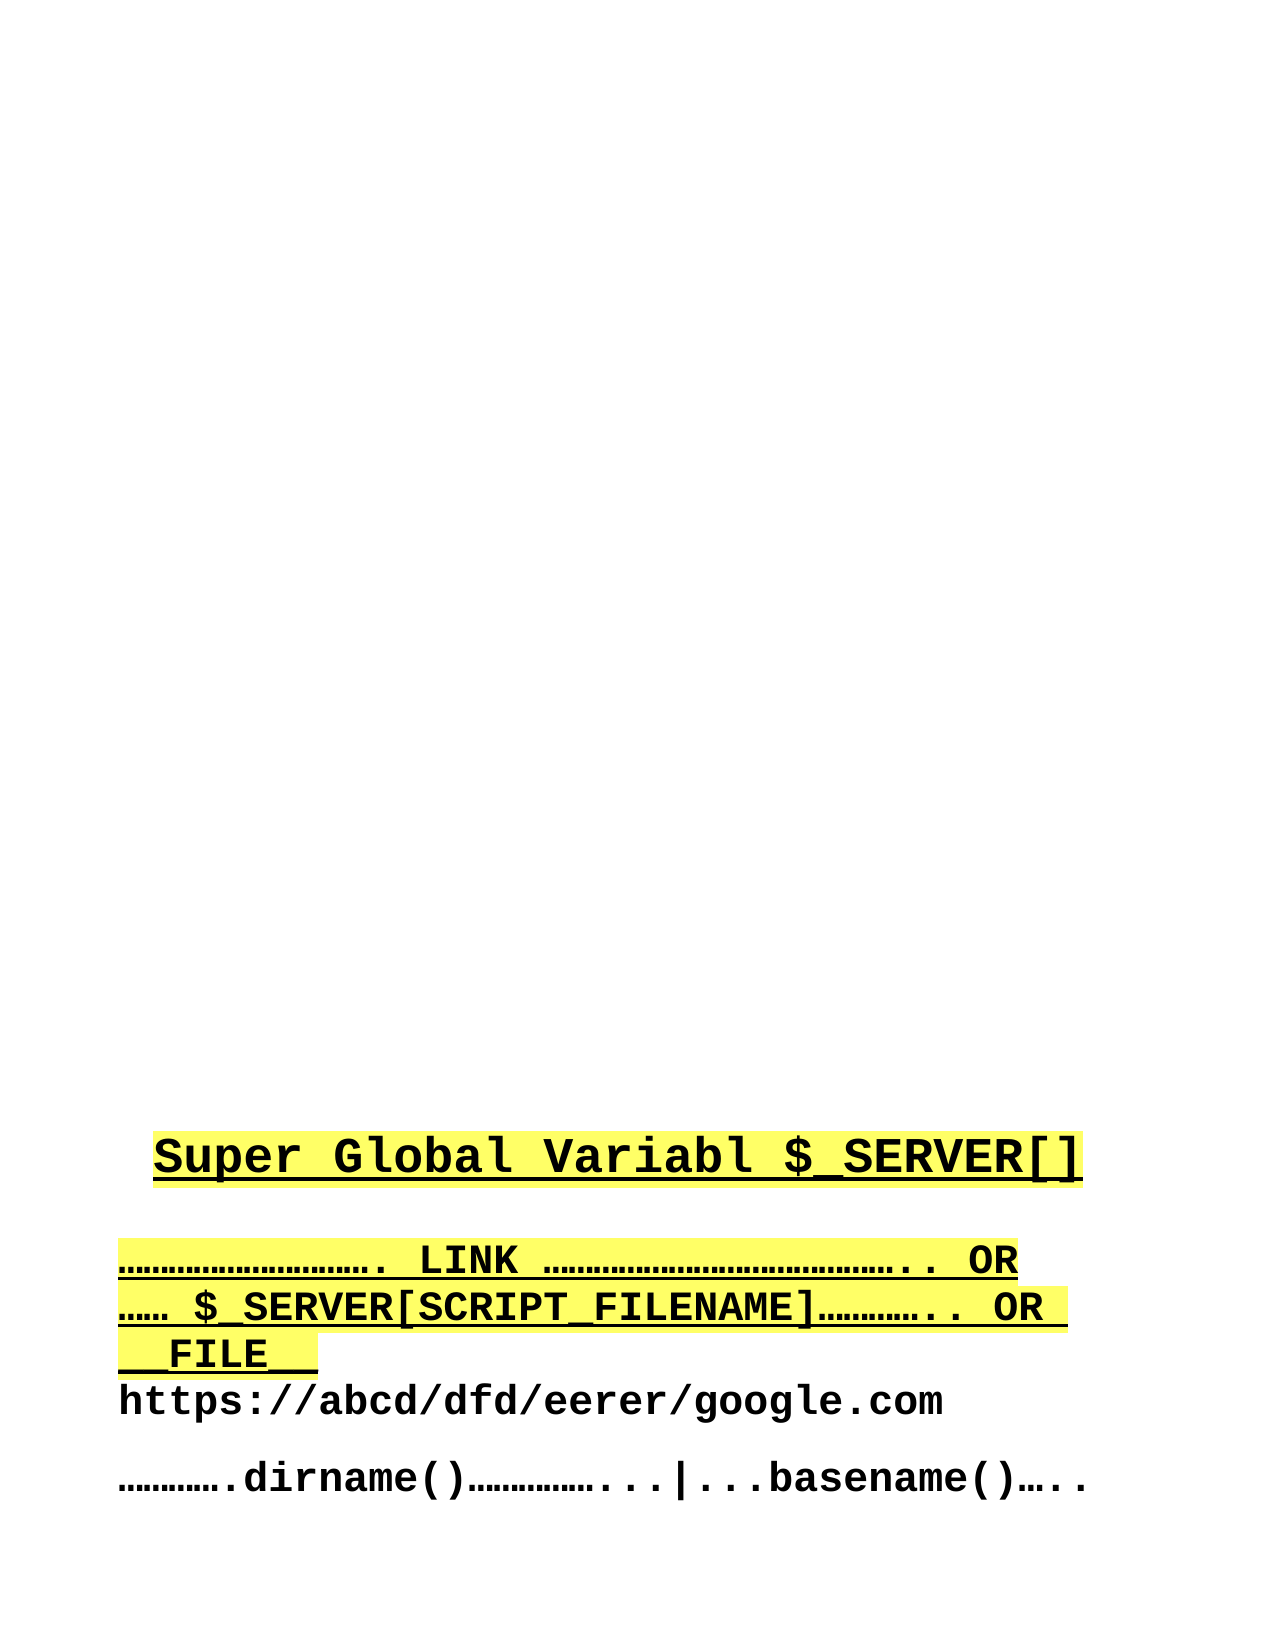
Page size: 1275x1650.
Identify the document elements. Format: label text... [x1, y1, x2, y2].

text ………….dirname()……………...|...basename()….. [118, 1457, 1157, 1504]
text …………………………. LINK …………………………………….. OR [118, 1238, 1157, 1286]
text …… $_SERVER[SCRIPT_FILENAME]………….. OR __FILE__ [118, 1286, 1157, 1380]
text Super Global Variabl $_SERVER[] [118, 1124, 1157, 1190]
text https://abcd/dfd/eerer/google.com [118, 1380, 1157, 1427]
